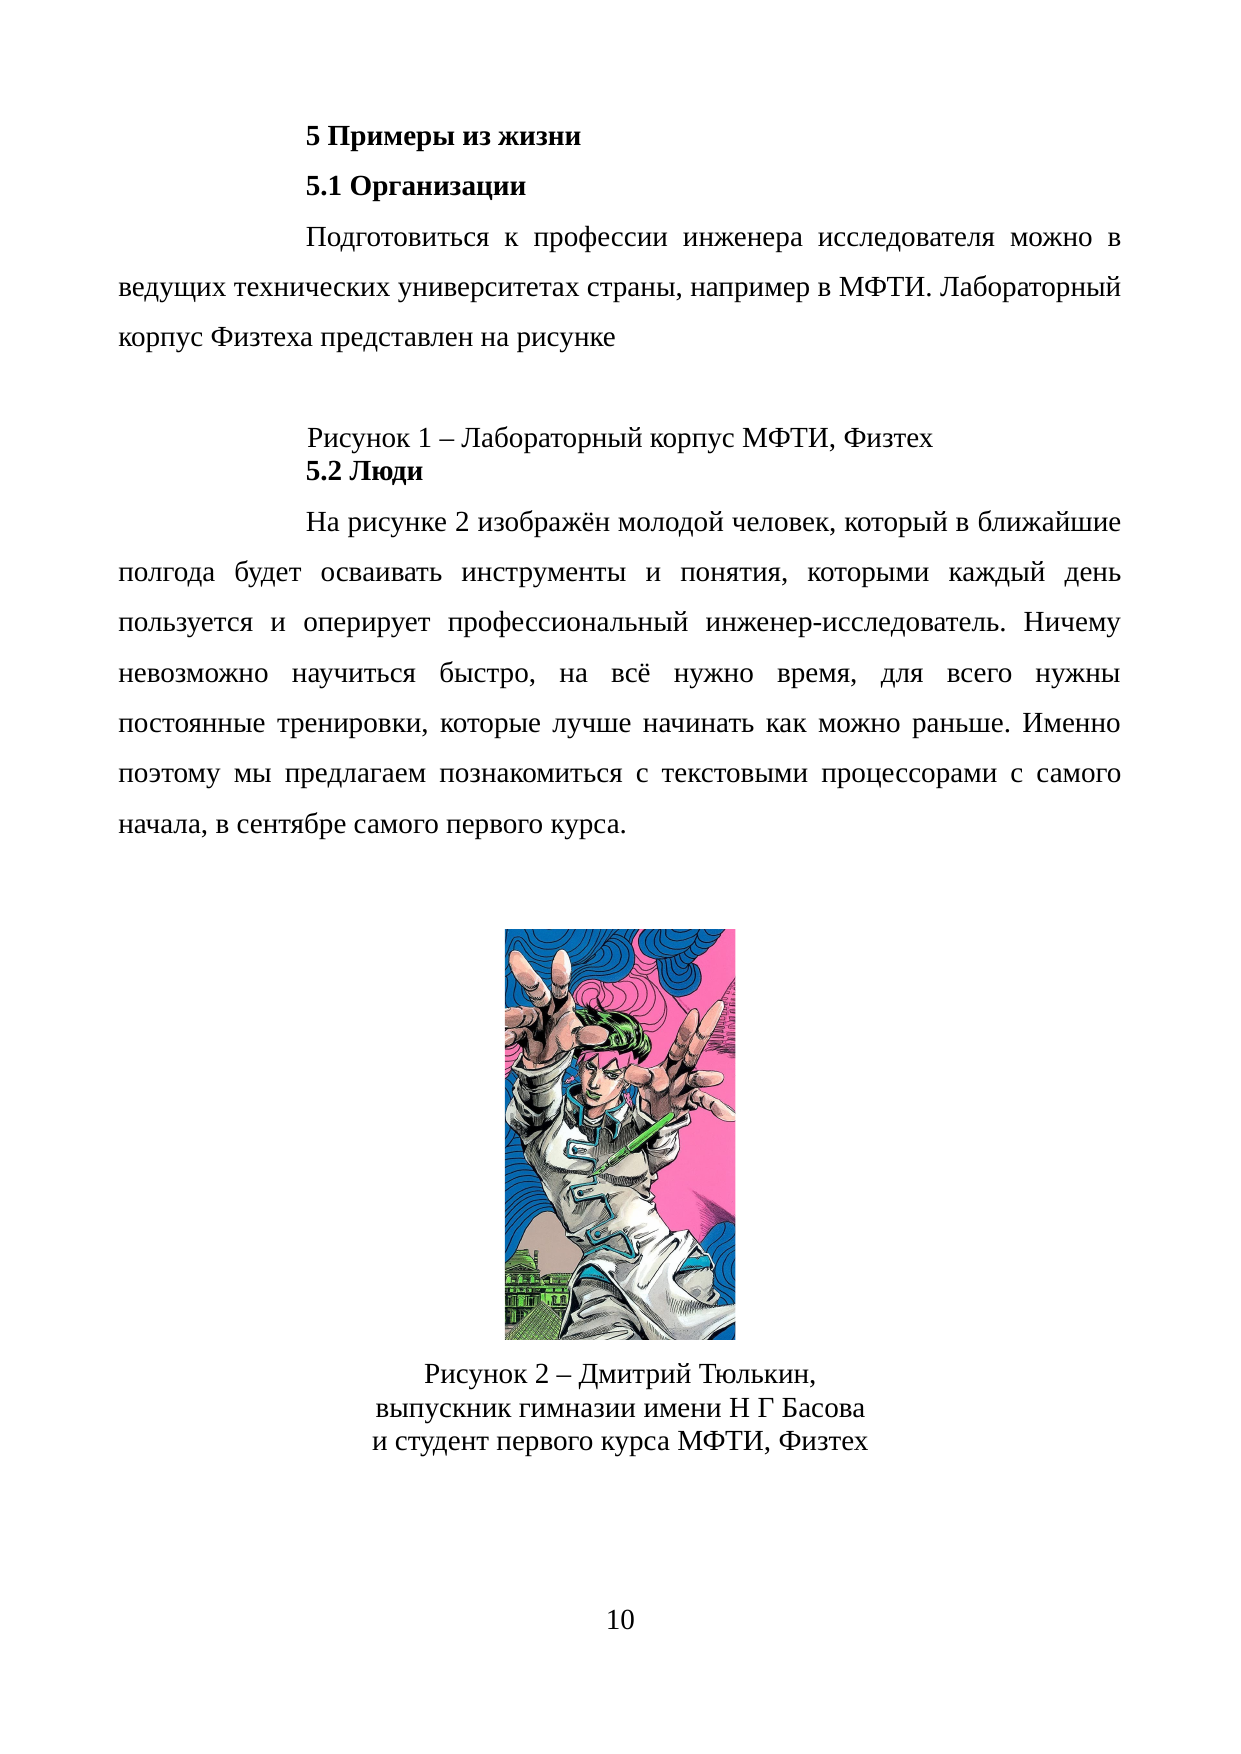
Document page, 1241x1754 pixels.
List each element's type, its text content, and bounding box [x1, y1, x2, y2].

text Рисунок 1 – Лабораторный корпус МФТИ, Физтех [118, 420, 1122, 453]
text На рисунке 2 изображён молодой человек, который в ближайшие полгода будет осваивать инструменты и понятия, которыми каждый день пользуется и оперирует профессиональный инженер-исследователь. Ничему невозможно научиться быстро, на всё нужно время, для всего нужны постоянные тренировки, которые лучше начинать как можно раньше. Именно поэтому мы предлагаем познакомиться с текстовыми процессорами с самого начала, в сентябре самого первого курса. [118, 504, 1122, 839]
picture [504, 929, 736, 1340]
subtitle Люди [118, 453, 1122, 487]
text Рисунок 2 – Дмитрий Тюлькин, выпускник гимназии имени Н Г Басова и студент первого курса МФТИ, Физтех [118, 1356, 1122, 1457]
subtitle Организации [118, 168, 1122, 202]
text Подготовиться к профессии инженера исследователя можно в ведущих технических университетах страны, например в МФТИ. Лабораторный корпус Физтеха представлен на рисунке [118, 219, 1122, 353]
subtitle Примеры из жизни [118, 118, 1122, 152]
